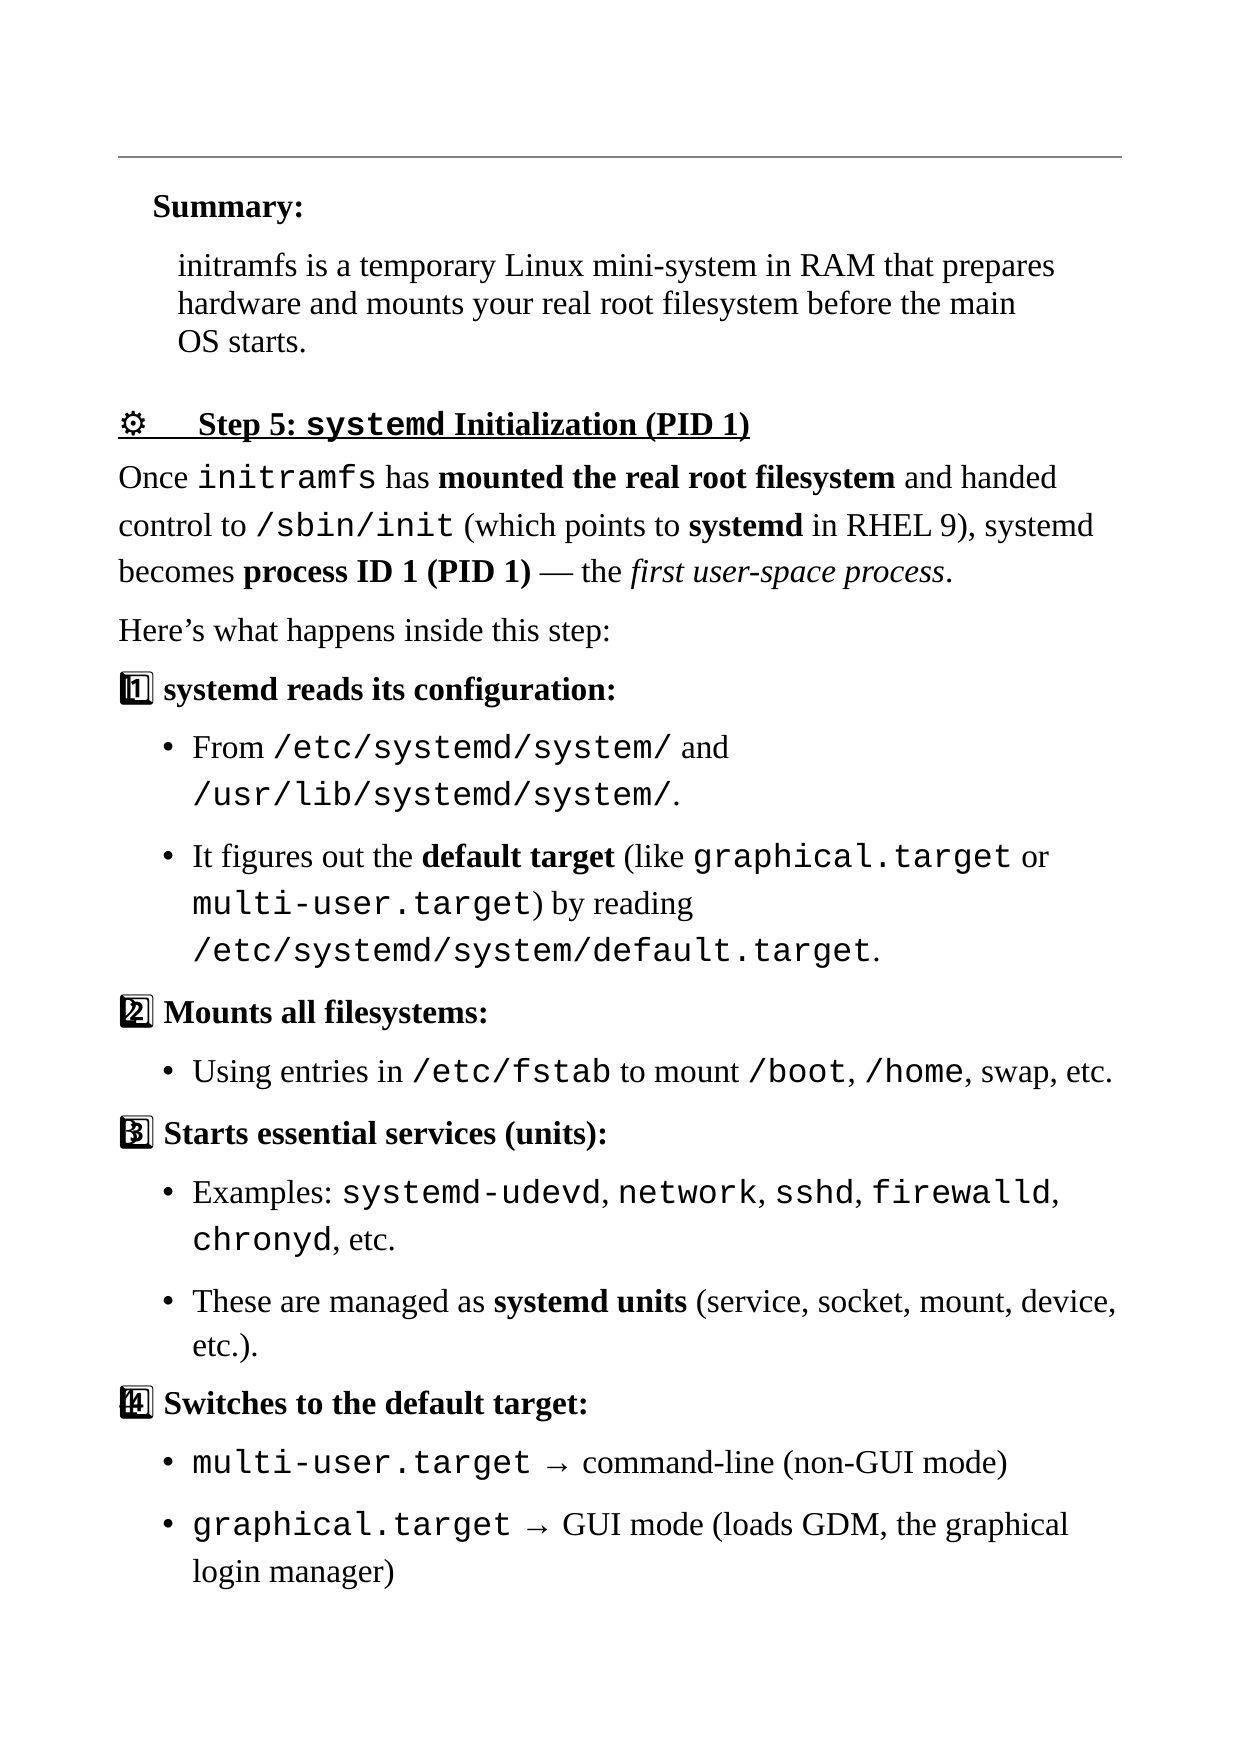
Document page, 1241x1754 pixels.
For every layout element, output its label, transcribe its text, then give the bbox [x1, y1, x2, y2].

text Once initramfs has mounted the real root filesystem and handed control to /sbin/init (which points to systemd in RHEL 9), systemd becomes process ID 1 (PID 1) — the first user-space process. [118, 458, 1122, 590]
list It figures out the default target (like graphical.target or multi-user.target) by reading /etc/systemd/system/default.target. [162, 837, 1122, 972]
text Here’s what happens inside this step: [118, 610, 1122, 649]
text 1️⃣ systemd reads its configuration: [118, 669, 1122, 707]
list Using entries in /etc/fstab to mount /boot, /home, swap, etc. [162, 1051, 1122, 1092]
list These are managed as systemd units (service, socket, mount, device, etc.). [162, 1281, 1122, 1363]
text 2️⃣ Mounts all filesystems: [118, 993, 1122, 1031]
list multi-user.target → command-line (non-GUI mode) [162, 1442, 1122, 1483]
subtitle ⚙️ Step 5: systemd Initialization (PID 1) [118, 404, 1122, 445]
list From /etc/systemd/system/ and /usr/lib/systemd/system/. [162, 728, 1122, 816]
text 🧠 Summary: [118, 186, 1122, 225]
list Examples: systemd-udevd, network, sshd, firewalld, chronyd, etc. [162, 1172, 1122, 1260]
text 3️⃣ Starts essential services (units): [118, 1113, 1122, 1152]
list graphical.target → GUI mode (loads GDM, the graphical login manager) [162, 1504, 1122, 1589]
text initramfs is a temporary Linux mini-system in RAM that prepares hardware and mounts your real root filesystem before the main OS starts. [177, 245, 1063, 360]
text 4️⃣ Switches to the default target: [118, 1383, 1122, 1422]
